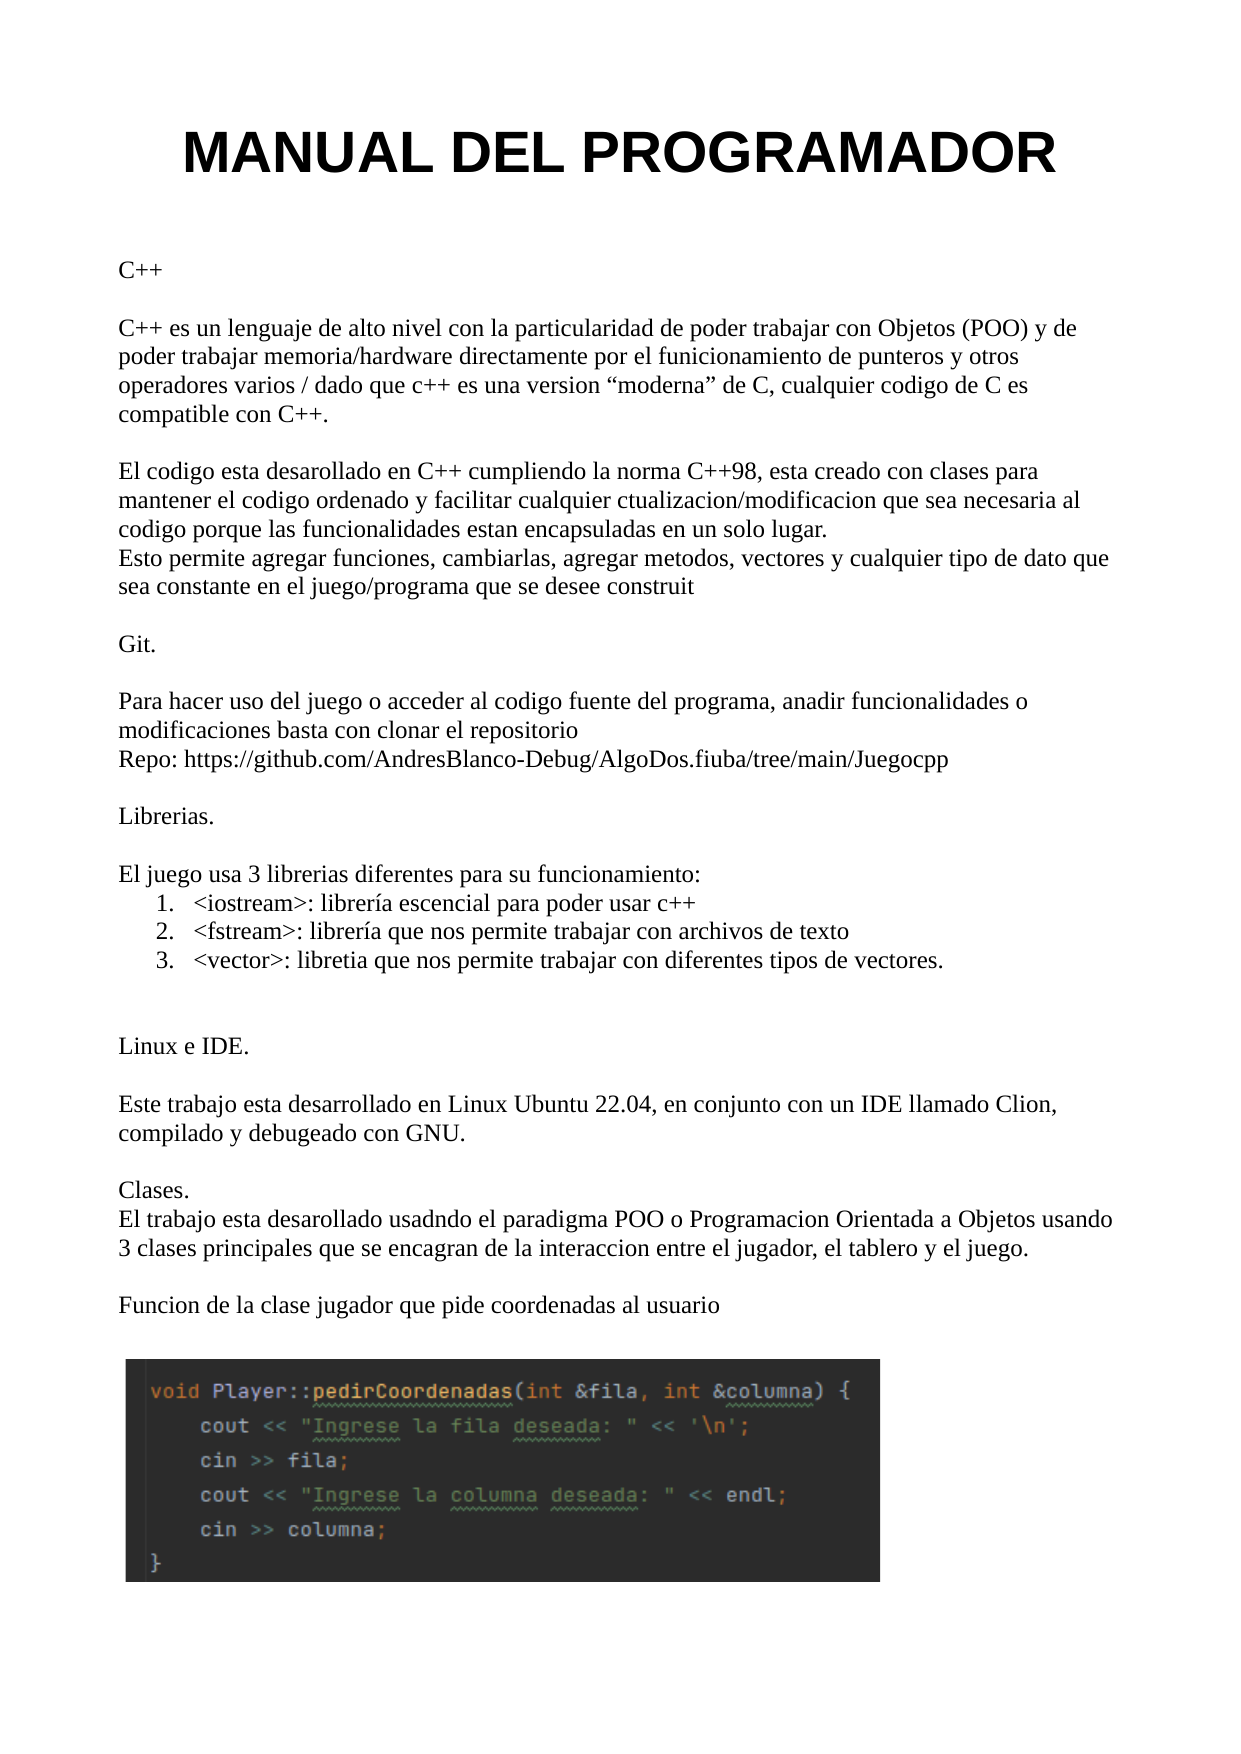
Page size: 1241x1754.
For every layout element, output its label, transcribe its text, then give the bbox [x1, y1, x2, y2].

text Librerias. [118, 801, 1122, 830]
text Este trabajo esta desarrollado en Linux Ubuntu 22.04, en conjunto con un IDE llamado Clion, compilado y debugeado con GNU. [118, 1089, 1122, 1146]
list <fstream>: librería que nos permite trabajar con archivos de texto [156, 916, 1122, 945]
list <iostream>: librería escencial para poder usar c++ [156, 888, 1122, 916]
list <vector>: libretia que nos permite trabajar con diferentes tipos de vectores. [156, 945, 1122, 974]
text Git. [118, 629, 1122, 658]
picture [125, 1359, 881, 1582]
text El codigo esta desarollado en C++ cumpliendo la norma C++98, esta creado con clases para mantener el codigo ordenado y facilitar cualquier ctualizacion/modificacion que sea necesaria al codigo porque las funcionalidades estan encapsuladas en un solo lugar. [118, 428, 1122, 543]
text Funcion de la clase jugador que pide coordenadas al usuario [118, 1290, 1122, 1319]
title MANUAL DEL PROGRAMADOR [118, 118, 1122, 185]
text C++ [118, 255, 1122, 284]
text El juego usa 3 librerias diferentes para su funcionamiento: [118, 859, 1122, 888]
text Esto permite agregar funciones, cambiarlas, agregar metodos, vectores y cualquier tipo de dato que sea constante en el juego/programa que se desee construit [118, 543, 1122, 600]
text Linux e IDE. [118, 1031, 1122, 1060]
text C++ es un lenguaje de alto nivel con la particularidad de poder trabajar con Objetos (POO) y de poder trabajar memoria/hardware directamente por el funicionamiento de punteros y otros operadores varios / dado que c++ es una version “moderna” de C, cualquier codigo de C es compatible con C++. [118, 313, 1122, 428]
text El trabajo esta desarollado usadndo el paradigma POO o Programacion Orientada a Objetos usando 3 clases principales que se encagran de la interaccion entre el jugador, el tablero y el juego. [118, 1204, 1122, 1261]
text Para hacer uso del juego o acceder al codigo fuente del programa, anadir funcionalidades o modificaciones basta con clonar el repositorio Repo: https://github.com/AndresBlanco-Debug/AlgoDos.fiuba/tree/main/Juegocpp [118, 686, 1122, 773]
text Clases. [118, 1175, 1122, 1204]
